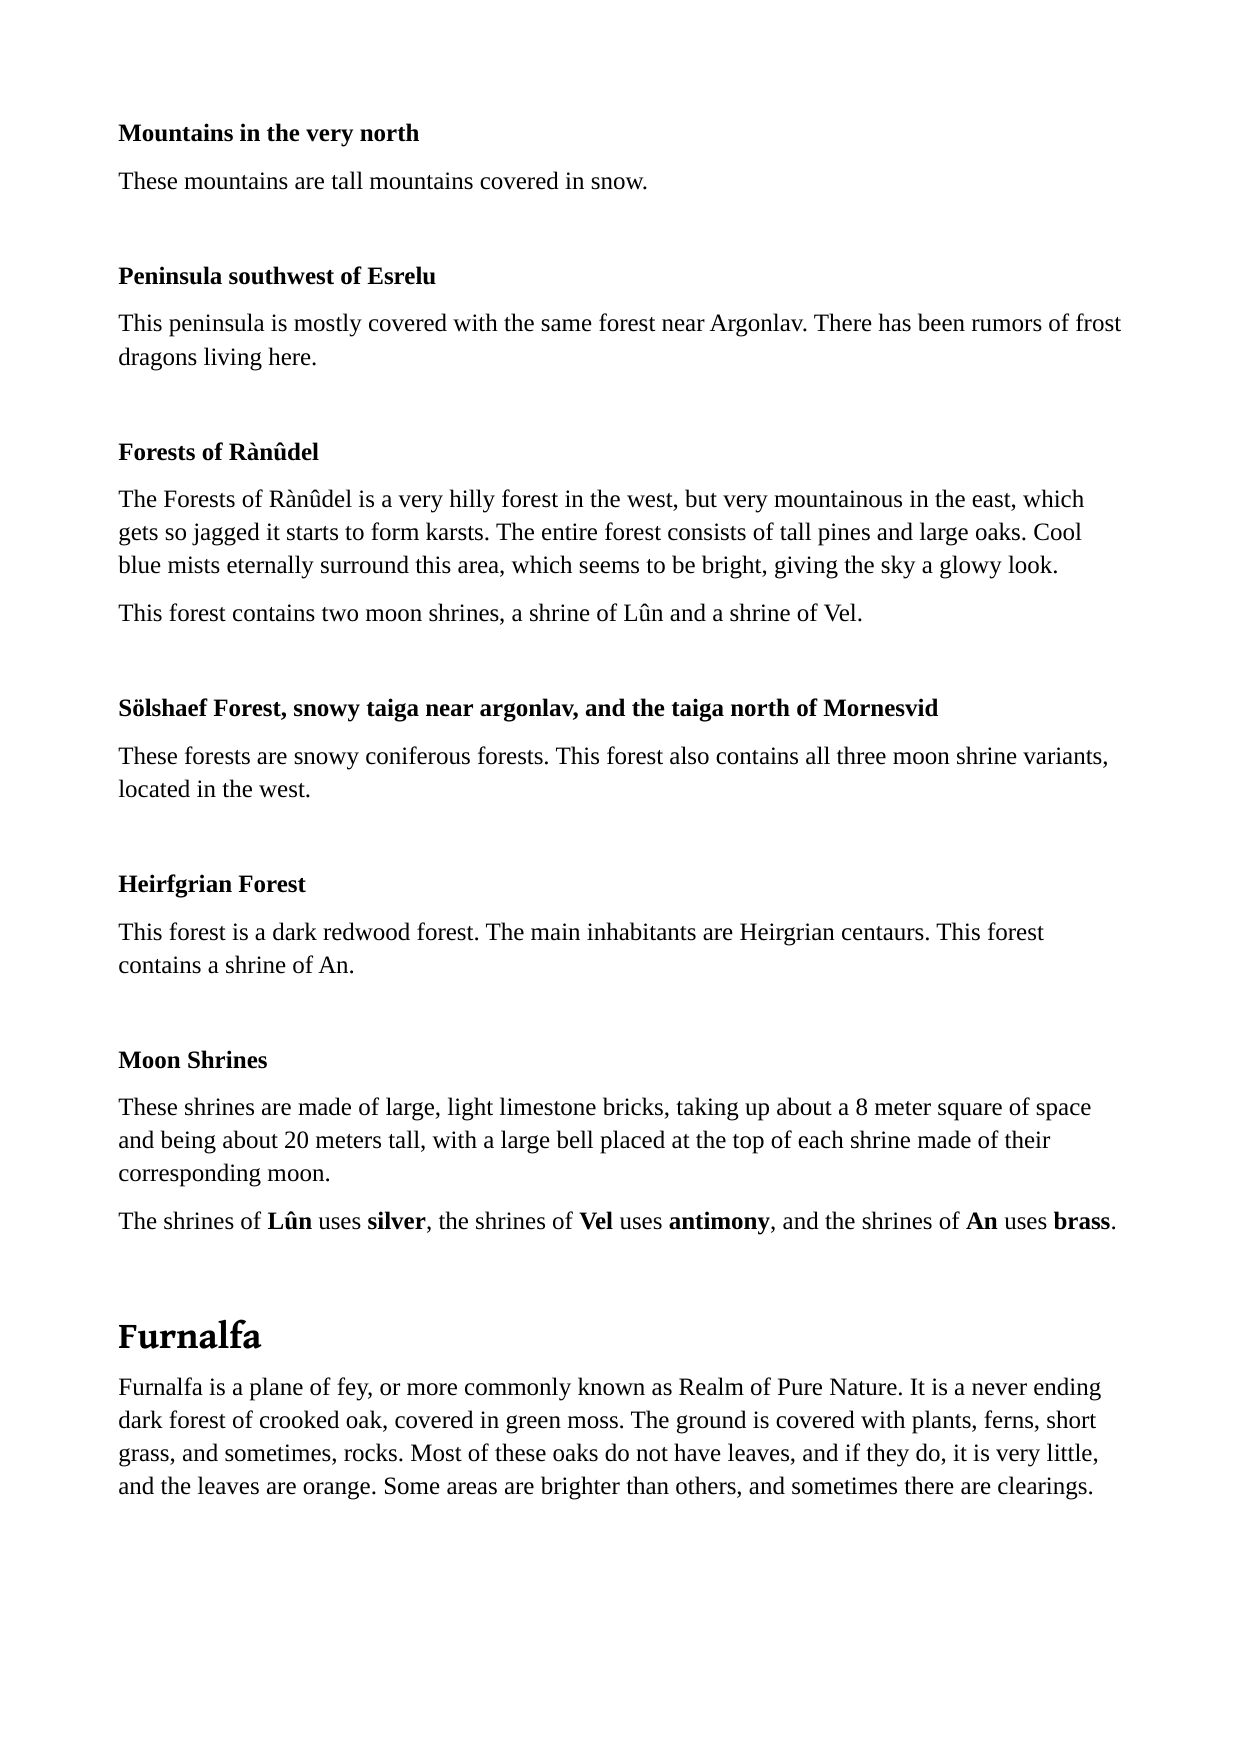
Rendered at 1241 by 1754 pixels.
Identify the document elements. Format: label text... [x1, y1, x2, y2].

text This forest contains two moon shrines, a shrine of Lûn and a shrine of Vel. [118, 598, 1122, 627]
text This forest is a dark redwood forest. The main inhabitants are Heirgrian centaurs. This forest contains a shrine of An. [118, 917, 1122, 978]
text These shrines are made of large, light limestone bricks, taking up about a 8 meter square of space and being about 20 meters tall, with a large bell placed at the top of each shrine made of their corresponding moon. [118, 1092, 1122, 1187]
text Peninsula southwest of Esrelu [118, 261, 1122, 290]
text Mountains in the very north [118, 118, 1122, 147]
subtitle Furnalfa [118, 1316, 1122, 1359]
text The shrines of Lûn uses silver, the shrines of Vel uses antimony, and the shrines of An uses brass. [118, 1206, 1122, 1235]
text Furnalfa is a plane of fey, or more commonly known as Realm of Pure Nature. It is a never ending dark forest of crooked oak, covered in green moss. The ground is covered with plants, ferns, short grass, and sometimes, rocks. Most of these oaks do not have leaves, and if they do, it is very little, and the leaves are orange. Some areas are brighter than others, and sometimes there are clearings. [118, 1372, 1122, 1500]
text These forests are snowy coniferous forests. This forest also contains all three moon shrine variants, located in the west. [118, 741, 1122, 803]
text Sölshaef Forest, snowy taiga near argonlav, and the taiga north of Mornesvid [118, 693, 1122, 722]
text These mountains are tall mountains covered in snow. [118, 166, 1122, 194]
text Moon Shrines [118, 1045, 1122, 1074]
text The Forests of Rànûdel is a very hilly forest in the west, but very mountainous in the east, which gets so jagged it starts to form karsts. The entire forest consists of tall pines and large oaks. Cool blue mists eternally surround this area, which seems to be bright, giving the sky a glowy look. [118, 484, 1122, 579]
text Heirfgrian Forest [118, 869, 1122, 898]
text This peninsula is mostly covered with the same forest near Argonlav. There has been rumors of frost dragons living here. [118, 308, 1122, 370]
text Forests of Rànûdel [118, 437, 1122, 466]
